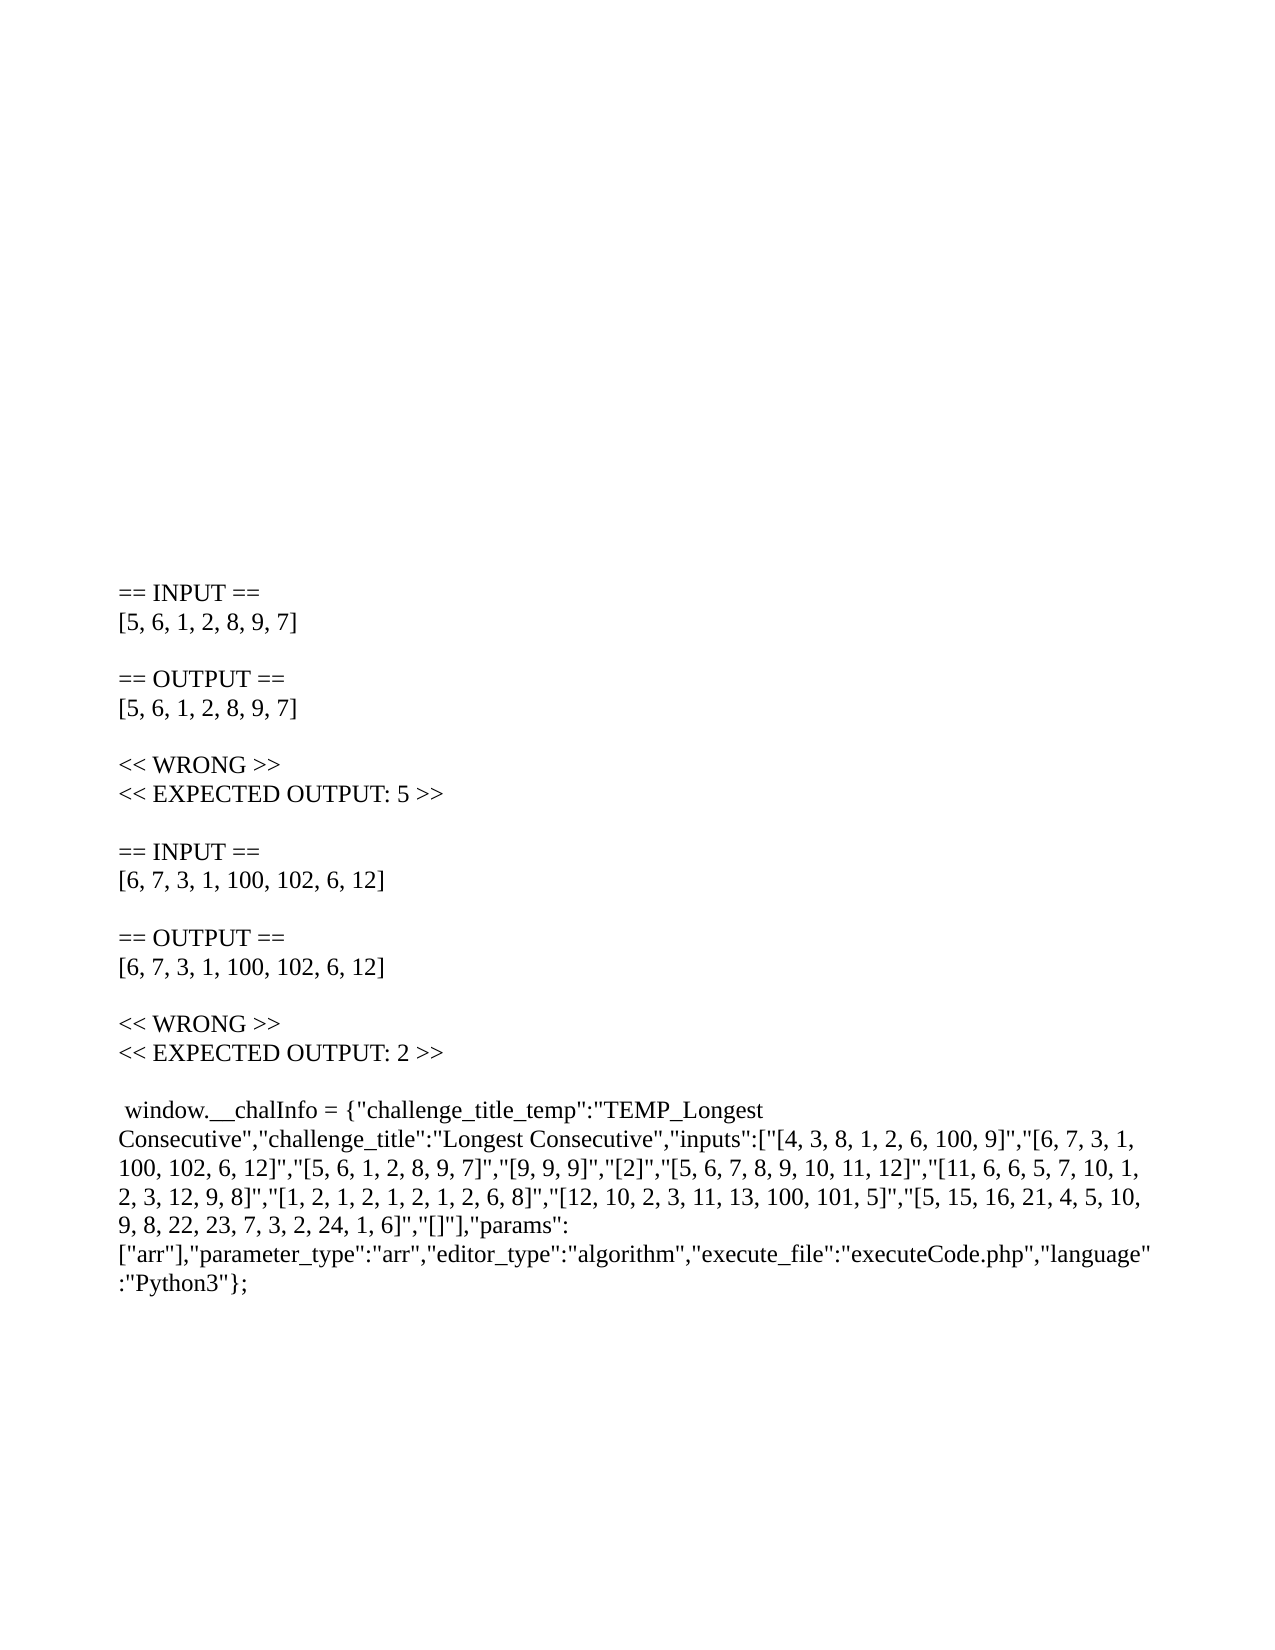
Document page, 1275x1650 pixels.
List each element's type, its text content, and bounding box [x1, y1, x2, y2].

text [5, 6, 1, 2, 8, 9, 7] [118, 607, 1157, 636]
text == INPUT == [118, 837, 1157, 866]
text << EXPECTED OUTPUT: 2 >> [118, 1038, 1157, 1067]
text [6, 7, 3, 1, 100, 102, 6, 12] [118, 952, 1157, 981]
text << WRONG >> [118, 1009, 1157, 1038]
text [6, 7, 3, 1, 100, 102, 6, 12] [118, 866, 1157, 894]
text << EXPECTED OUTPUT: 5 >> [118, 779, 1157, 808]
text == INPUT == [118, 521, 1157, 607]
text == OUTPUT == [118, 664, 1157, 693]
text << WRONG >> [118, 751, 1157, 779]
text window.__chalInfo = {"challenge_title_temp":"TEMP_Longest Consecutive","challenge_title":"Longest Consecutive","inputs":["[4, 3, 8, 1, 2, 6, 100, 9]","[6, 7, 3, 1, 100, 102, 6, 12]","[5, 6, 1, 2, 8, 9, 7]","[9, 9, 9]","[2]","[5, 6, 7, 8, 9, 10, 11, 12]","[11, 6, 6, 5, 7, 10, 1, 2, 3, 12, 9, 8]","[1, 2, 1, 2, 1, 2, 1, 2, 6, 8]","[12, 10, 2, 3, 11, 13, 100, 101, 5]","[5, 15, 16, 21, 4, 5, 10, 9, 8, 22, 23, 7, 3, 2, 24, 1, 6]","[]"],"params":["arr"],"parameter_type":"arr","editor_type":"algorithm","execute_file":"executeCode.php","language":"Python3"}; [118, 1096, 1157, 1297]
text == OUTPUT == [118, 923, 1157, 952]
text [5, 6, 1, 2, 8, 9, 7] [118, 693, 1157, 722]
